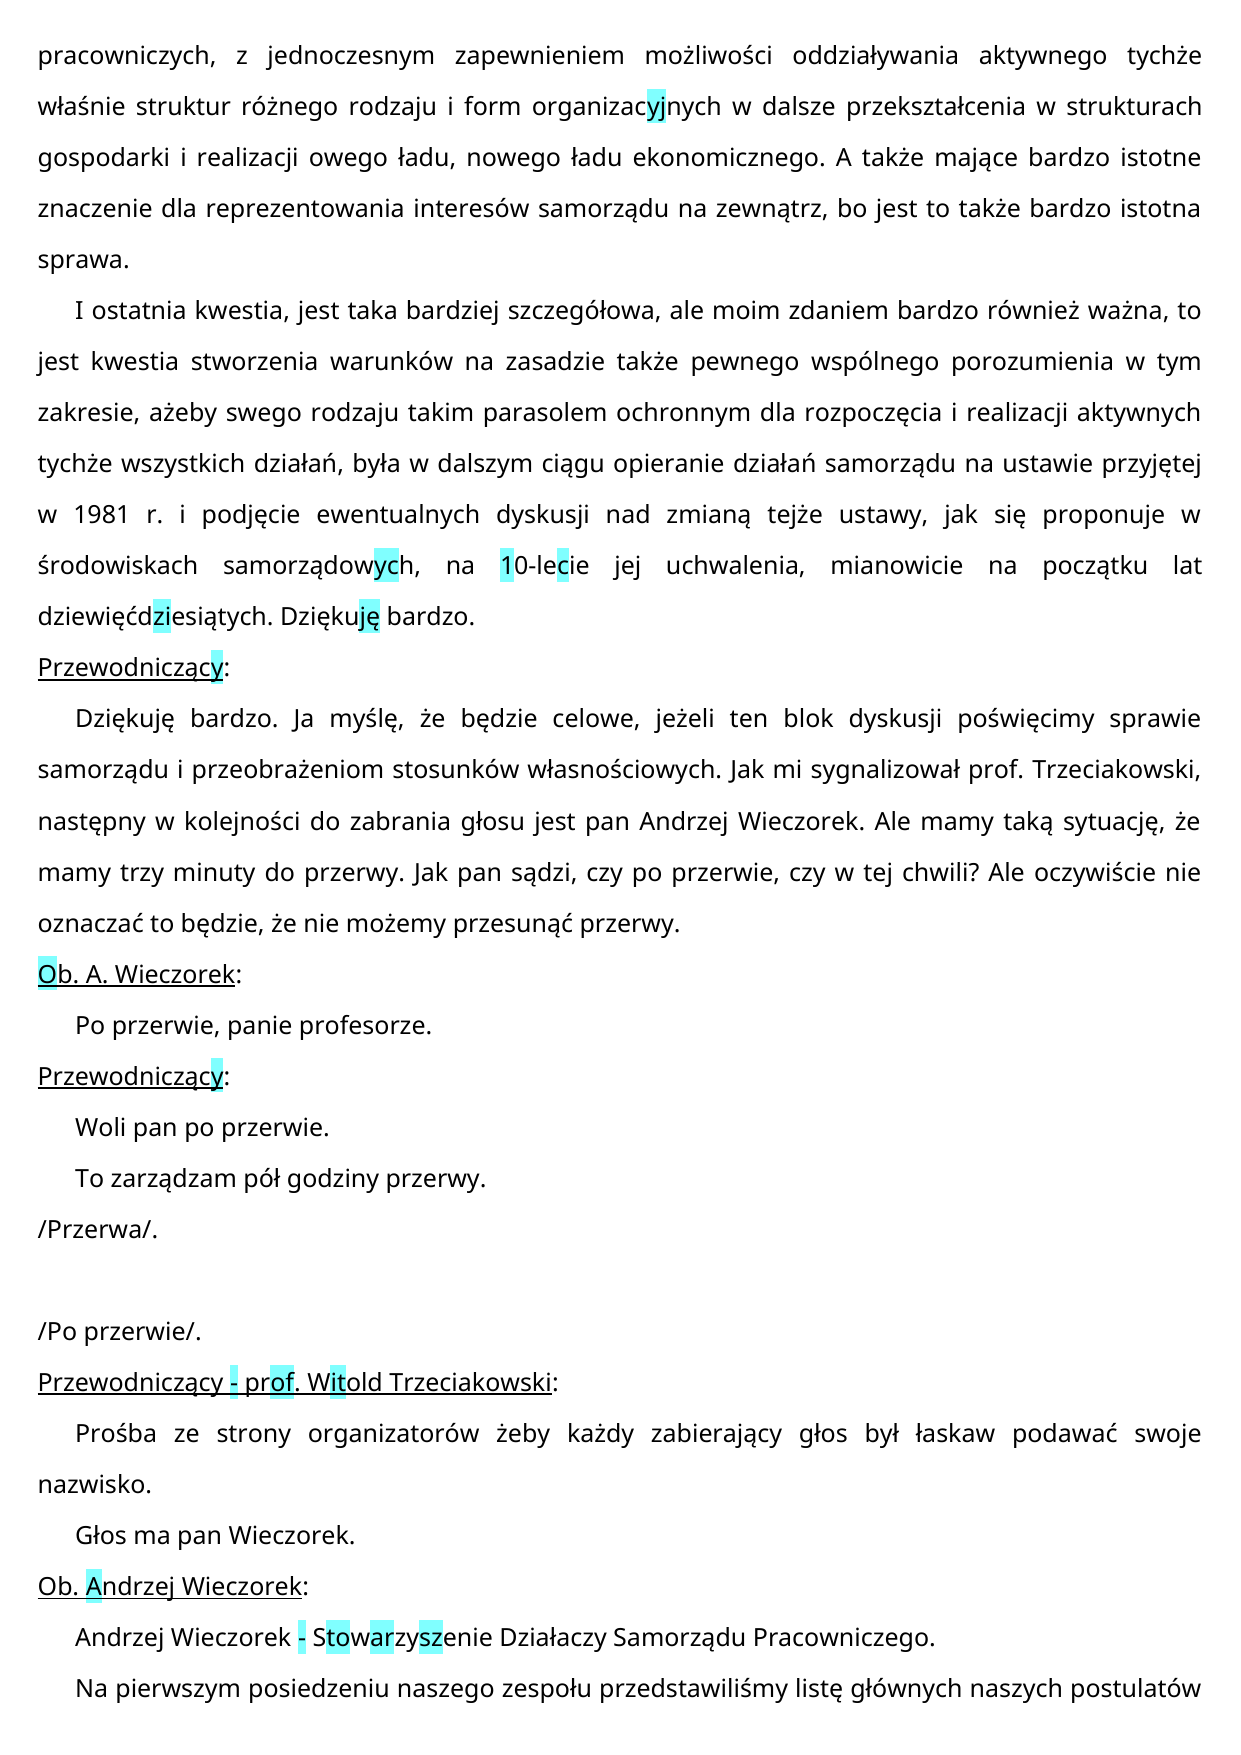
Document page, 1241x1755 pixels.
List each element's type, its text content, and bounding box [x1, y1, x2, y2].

text Ob. Andrzej Wieczorek: [37, 1569, 1203, 1603]
text Po przerwie, panie profesorze. [37, 1007, 1203, 1041]
text I ostatnia kwestia, jest taka bardziej szczegółowa, ale moim zdaniem bardzo również ważna, to jest kwestia stworzenia warunków na zasadzie także pewnego wspólnego porozumienia w tym zakresie, ażeby swego rodzaju takim parasolem ochronnym dla rozpoczęcia i realizacji aktywnych tychże wszystkich działań, była w dalszym ciągu opieranie działań samorządu na ustawie przyjętej w 1981 r. i podjęcie ewentualnych dyskusji nad zmianą tejże ustawy, jak się proponuje w środowiskach samorządowych, na 10-lecie jej uchwalenia, mianowicie na początku lat dziewięćdziesiątych. Dziękuję bardzo. [37, 293, 1203, 633]
text Ob. A. Wieczorek: [37, 956, 1203, 990]
text Głos ma pan Wieczorek. [37, 1518, 1203, 1552]
text /Przerwa/. [37, 1211, 1203, 1246]
text Przewodniczący - prof. Witold Trzeciakowski: [37, 1364, 1203, 1399]
text Woli pan po przerwie. [37, 1109, 1203, 1143]
text Przewodniczący: [37, 1058, 1203, 1092]
text Na pierwszym posiedzeniu naszego zespołu przedstawiliśmy listę głównych naszych postulatów [37, 1671, 1203, 1705]
text Prośba ze strony organizatorów żeby każdy zabierający głos był łaskaw podawać swoje nazwisko. [37, 1416, 1203, 1501]
text Dziękuję bardzo. Ja myślę, że będzie celowe, jeżeli ten blok dyskusji poświęcimy sprawie samorządu i przeobrażeniom stosunków własnościowych. Jak mi sygnalizował prof. Trzeciakowski, następny w kolejności do zabrania głosu jest pan Andrzej Wieczorek. Ale mamy taką sytuację, że mamy trzy minuty do przerwy. Jak pan sądzi, czy po przerwie, czy w tej chwili? Ale oczywiście nie oznaczać to będzie, że nie możemy przesunąć przerwy. [37, 701, 1203, 939]
text Andrzej Wieczorek - Stowarzyszenie Działaczy Samorządu Pracowniczego. [37, 1620, 1203, 1654]
text Przewodniczący: [37, 650, 1203, 684]
text pracowniczych, z jednoczesnym zapewnieniem możliwości oddziaływania aktywnego tychże właśnie struktur różnego rodzaju i form organizacyjnych w dalsze przekształcenia w strukturach gospodarki i realizacji owego ładu, nowego ładu ekonomicznego. A także mające bardzo istotne znaczenie dla reprezentowania interesów samorządu na zewnątrz, bo jest to także bardzo istotna sprawa. [37, 37, 1203, 276]
text /Po przerwie/. [37, 1313, 1203, 1348]
text To zarządzam pół godziny przerwy. [37, 1160, 1203, 1194]
